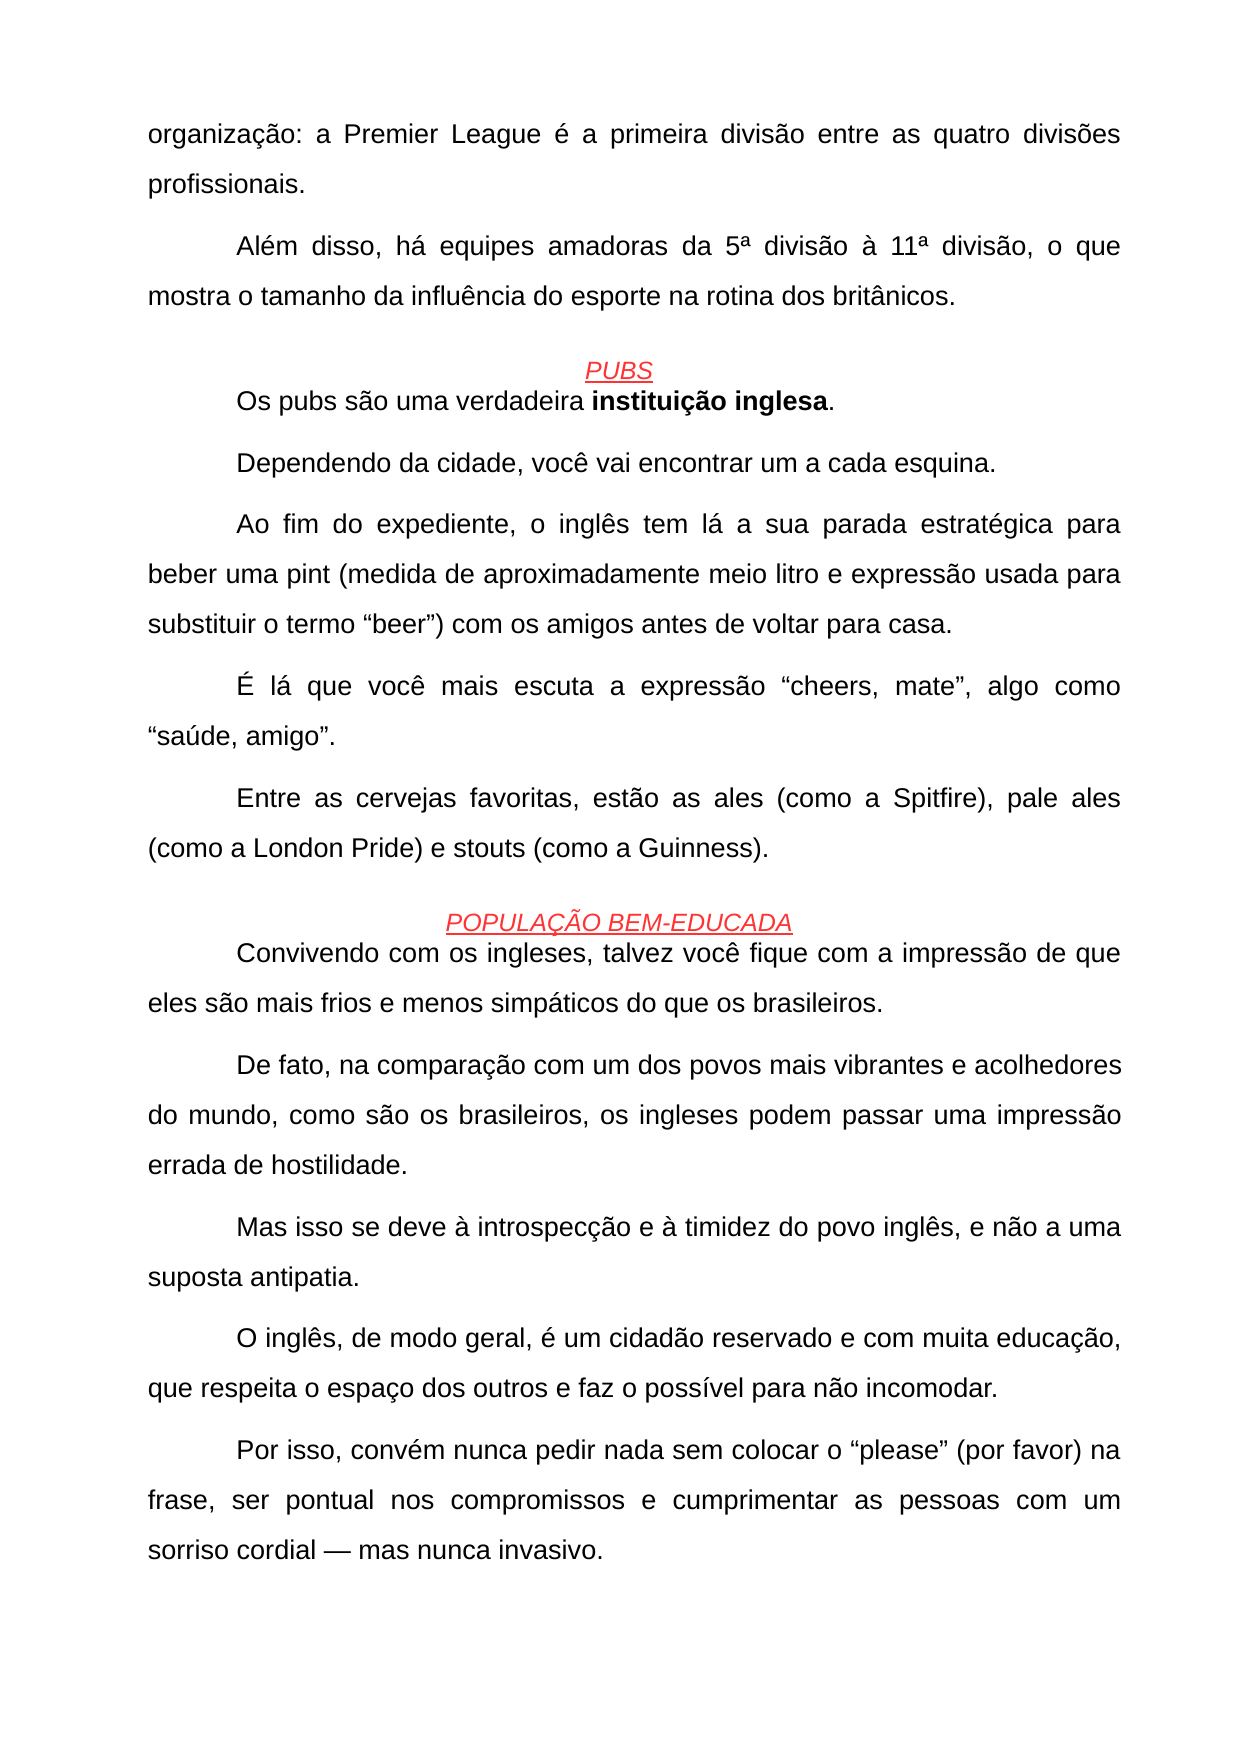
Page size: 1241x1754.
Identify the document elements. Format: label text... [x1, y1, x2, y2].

text Convivendo com os ingleses, talvez você fique com a impressão de que eles são mais frios e menos simpáticos do que os brasileiros. [148, 937, 1122, 1018]
text De fato, na comparação com um dos povos mais vibrantes e acolhedores do mundo, como são os brasileiros, os ingleses podem passar uma impressão errada de hostilidade. [148, 1049, 1122, 1180]
subtitle PUBS [118, 356, 1122, 385]
text Por isso, convém nunca pedir nada sem colocar o “please” (por favor) na frase, ser pontual nos compromissos e cumprimentar as pessoas com um sorriso cordial — mas nunca invasivo. [148, 1434, 1122, 1566]
text Entre as cervejas favoritas, estão as ales (como a Spitfire), pale ales (como a London Pride) e stouts (como a Guinness). [148, 782, 1122, 863]
subtitle POPULAÇÃO BEM-EDUCADA [118, 908, 1122, 937]
text O inglês, de modo geral, é um cidadão reservado e com muita educação, que respeita o espaço dos outros e faz o possível para não incomodar. [148, 1322, 1122, 1404]
text Mas isso se deve à introspecção e à timidez do povo inglês, e não a uma suposta antipatia. [148, 1211, 1122, 1292]
text Além disso, há equipes amadoras da 5ª divisão à 11ª divisão, o que mostra o tamanho da influência do esporte na rotina dos britânicos. [148, 230, 1122, 311]
text Os pubs são uma verdadeira instituição inglesa. [148, 385, 1122, 416]
text É lá que você mais escuta a expressão “cheers, mate”, algo como “saúde, amigo”. [148, 670, 1122, 752]
text organização: a Premier League é a primeira divisão entre as quatro divisões profissionais. [148, 118, 1122, 199]
text Ao fim do expediente, o inglês tem lá a sua parada estratégica para beber uma pint (medida de aproximadamente meio litro e expressão usada para substituir o termo “beer”) com os amigos antes de voltar para casa. [148, 508, 1122, 640]
text Dependendo da cidade, você vai encontrar um a cada esquina. [148, 447, 1122, 478]
